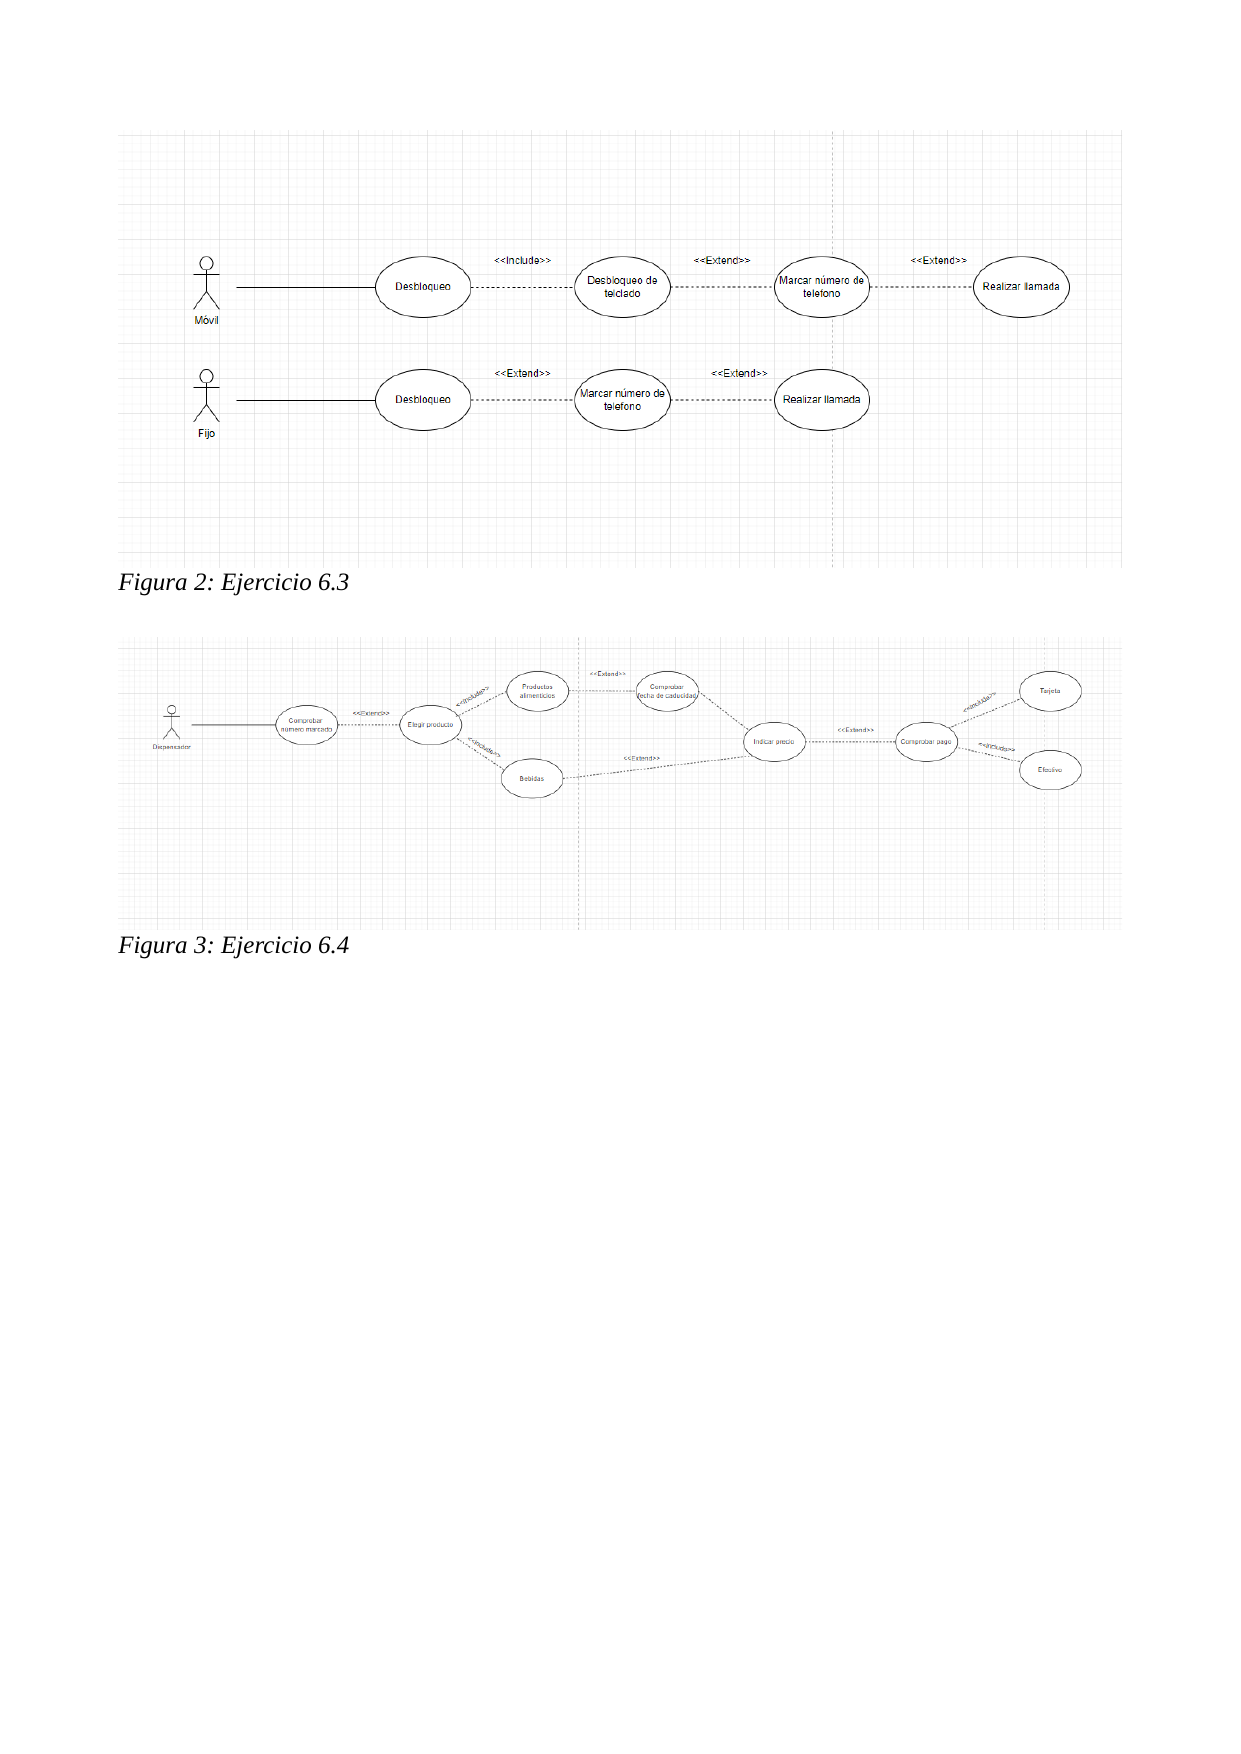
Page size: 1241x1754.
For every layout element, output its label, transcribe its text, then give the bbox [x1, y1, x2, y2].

picture [118, 130, 1123, 568]
text Figura 3: Ejercicio 6.4 [118, 930, 1122, 958]
text Figura 2: Ejercicio 6.3 [118, 568, 1122, 596]
picture [118, 637, 1123, 930]
